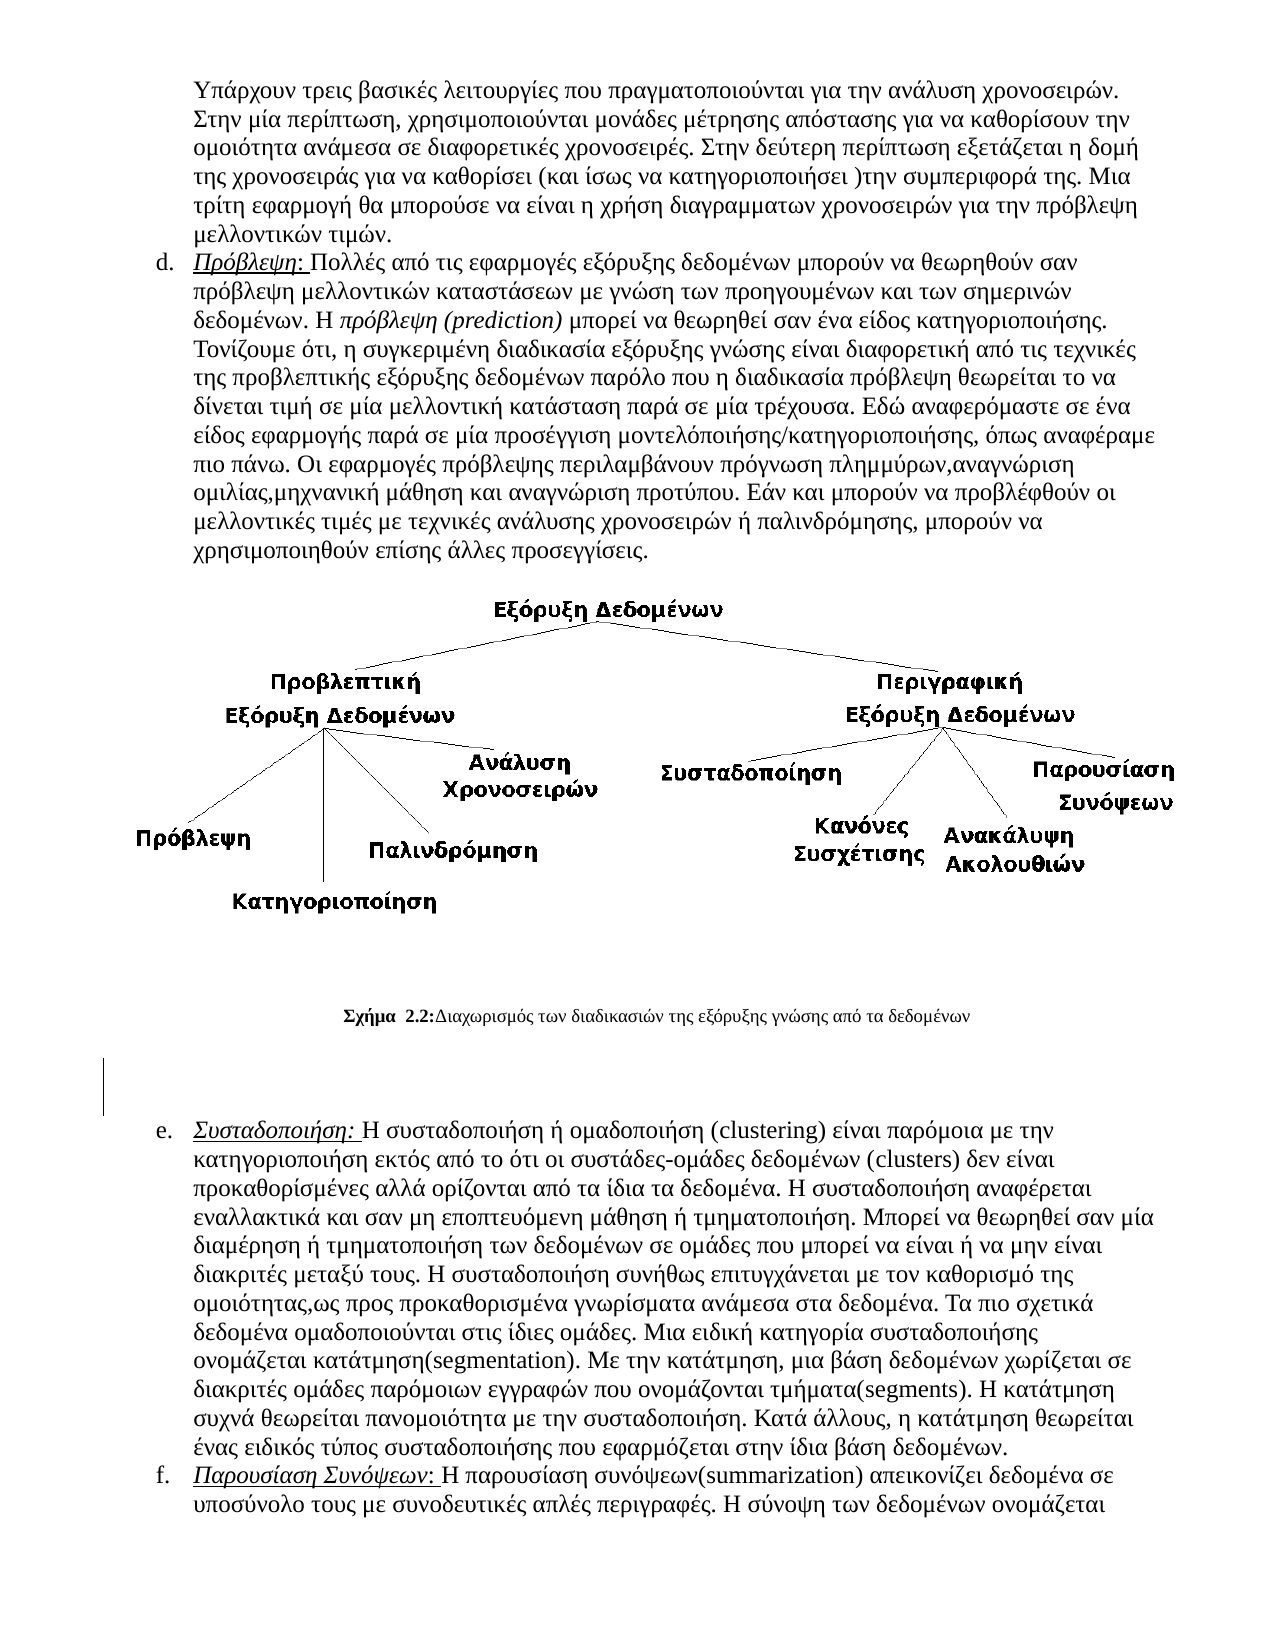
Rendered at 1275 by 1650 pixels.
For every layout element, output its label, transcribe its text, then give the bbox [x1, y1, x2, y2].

picture [136, 590, 1176, 1006]
list Πρόβλεψη: Πολλές από τις εφαρμογές εξόρυξης δεδομένων μπορούν να θεωρηθούν σαν πρόβλεψη μελλοντικών καταστάσεων με γνώση των προηγουμένων και των σημερινών δεδομένων. Η πρόβλεψη (prediction) μπορεί να θεωρηθεί σαν ένα είδος κατηγοριοποιήσης. Τονίζουμε ότι, η συγκεριμένη διαδικασία εξόρυξης γνώσης είναι διαφορετική από τις τεχνικές της προβλεπτικής εξόρυξης δεδομένων παρόλο που η διαδικασία πρόβλεψη θεωρείται το να δίνεται τιμή σε μία μελλοντική κατάσταση παρά σε μία τρέχουσα. Εδώ αναφερόμαστε σε ένα είδος εφαρμογής παρά σε μία προσέγγιση μοντελόποιήσης/κατηγοριοποιήσης, όπως αναφέραμε πιο πάνω. Οι εφαρμογές πρόβλεψης περιλαμβάνουν πρόγνωση πλημμύρων,αναγνώριση ομιλίας,μηχνανική μάθηση και αναγνώριση προτύπου. Εάν και μπορούν να προβλέφθούν οι μελλοντικές τιμές με τεχνικές ανάλυσης χρονοσειρών ή παλινδρόμησης, μπορούν να χρησιμοποιηθούν επίσης άλλες προσεγγίσεις. [156, 247, 1157, 564]
list Συσταδοποιήση: Η συσταδοποιήση ή ομαδοποιήση (clustering) είναι παρόμοια με την κατηγοριοποιήση εκτός από το ότι οι συστάδες-ομάδες δεδομένων (clusters) δεν είναι προκαθορίσμένες αλλά ορίζονται από τα ίδια τα δεδομένα. Η συσταδοποιήση αναφέρεται εναλλακτικά και σαν μη εποπτευόμενη μάθηση ή τμηματοποιήση. Μπορεί να θεωρηθεί σαν μία διαμέρηση ή τμηματοποιήση των δεδομένων σε ομάδες που μπορεί να είναι ή να μην είναι διακριτές μεταξύ τους. Η συσταδοποιήση συνήθως επιτυγχάνεται με τον καθορισμό της ομοιότητας,ως προς προκαθορισμένα γνωρίσματα ανάμεσα στα δεδομένα. Τα πιο σχετικά δεδομένα ομαδοποιούνται στις ίδιες ομάδες. Μια ειδική κατηγορία συσταδοποιήσης ονομάζεται κατάτμηση(segmentation). Με την κατάτμηση, μια βάση δεδομένων χωρίζεται σε διακριτές ομάδες παρόμοιων εγγραφών που ονομάζονται τμήματα(segments). Η κατάτμηση συχνά θεωρείται πανομοιότητα με την συσταδοποιήση. Κατά άλλους, η κατάτμηση θεωρείται ένας ειδικός τύπος συσταδοποιήσης που εφαρμόζεται στην ίδια βάση δεδομένων. [156, 1116, 1157, 1461]
text Σχήμα 2.2:Διαχωρισμός των διαδικασιών της εξόρυξης γνώσης από τα δεδομένων [118, 794, 1157, 1027]
list Παρουσίαση Συνόψεων: Η παρουσίαση συνόψεων(summarization) απεικονίζει δεδομένα σε υποσύνολο τους με συνοδευτικές απλές περιγραφές. Η σύνοψη των δεδομένων ονομάζεται [156, 1461, 1157, 1518]
list Υπάρχουν τρεις βασικές λειτουργίες που πραγματοποιούνται για την ανάλυση χρονοσειρών. Στην μία περίπτωση, χρησιμοποιούνται μονάδες μέτρησης απόστασης για να καθορίσουν την ομοιότητα ανάμεσα σε διαφορετικές χρονοσειρές. Στην δεύτερη περίπτωση εξετάζεται η δομή της χρονοσειράς για να καθορίσει (και ίσως να κατηγοριοποιήσει )την συμπεριφορά της. Μια τρίτη εφαρμογή θα μπορούσε να είναι η χρήση διαγραμματων χρονοσειρών για την πρόβλεψη μελλοντικών τιμών. [156, 75, 1157, 247]
